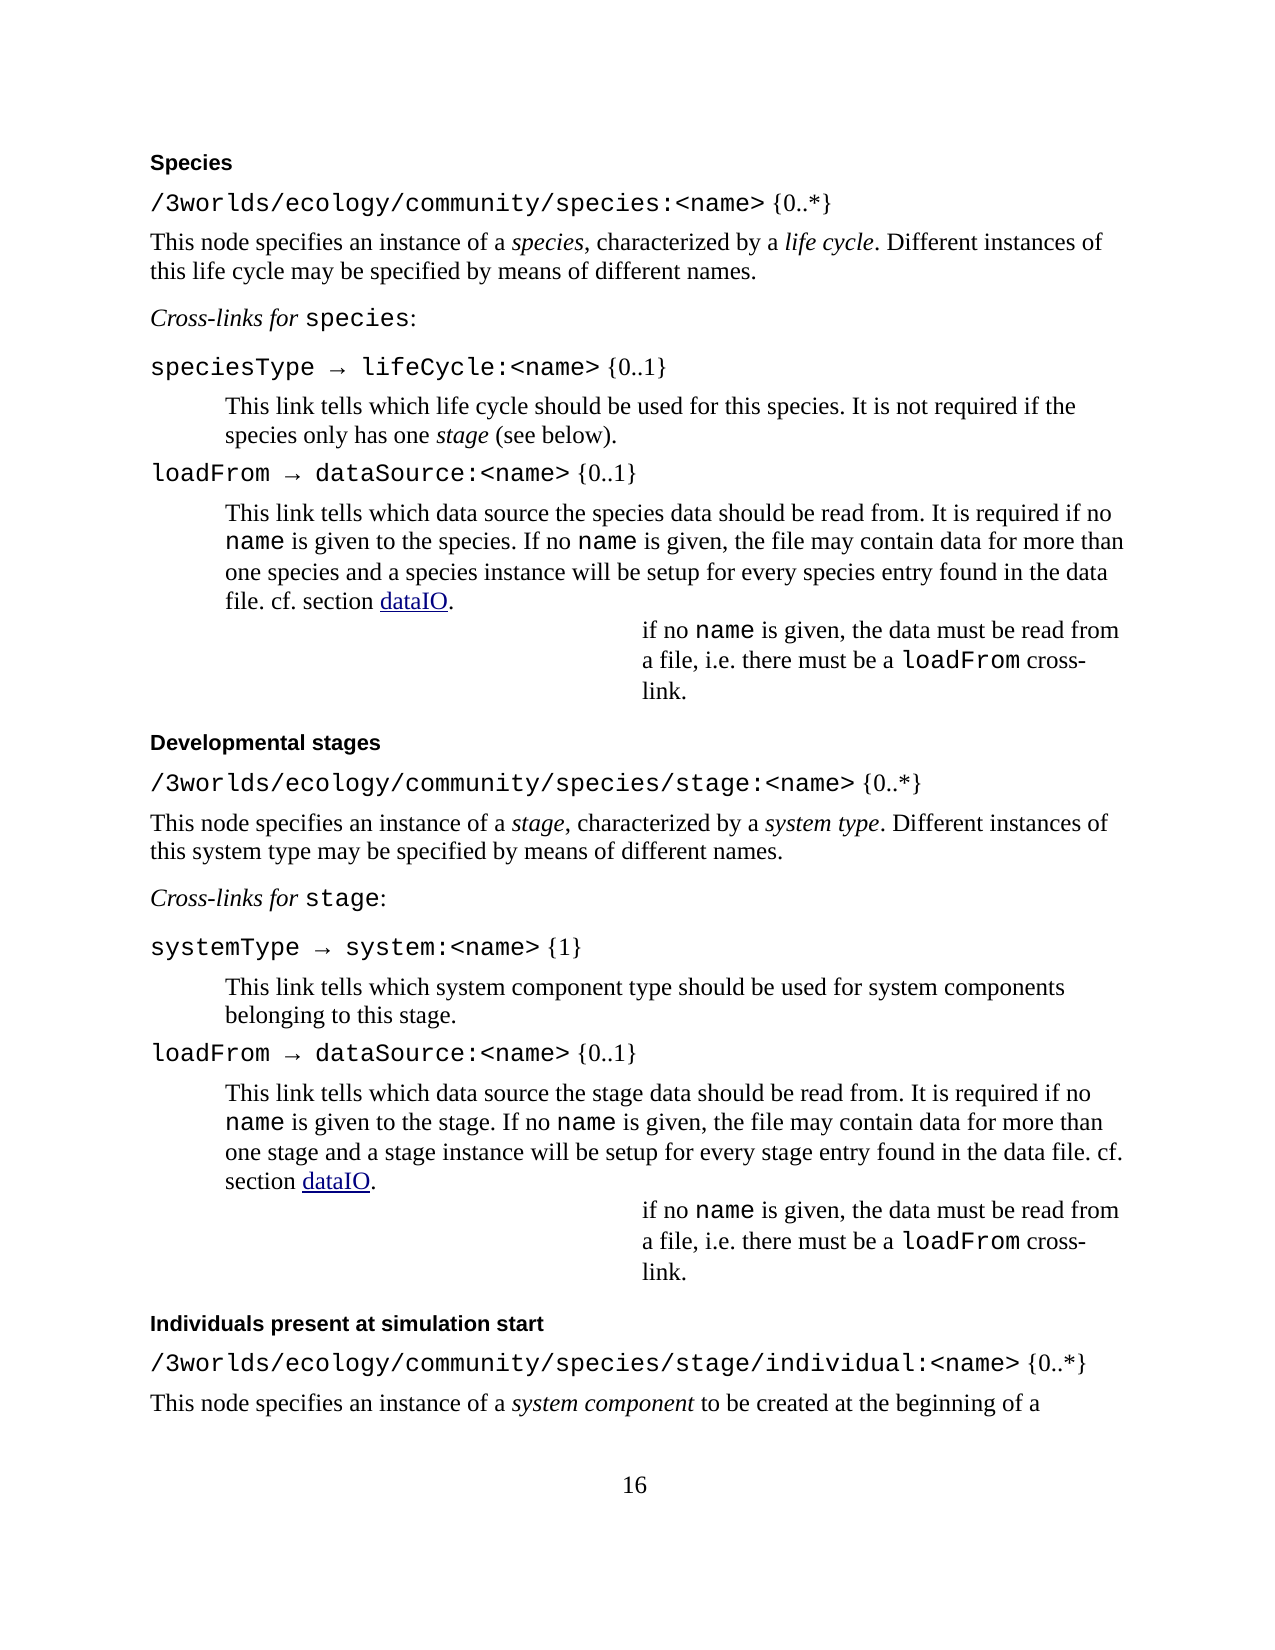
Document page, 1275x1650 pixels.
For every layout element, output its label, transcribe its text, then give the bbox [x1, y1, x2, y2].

subtitle Developmental stages [150, 730, 1125, 755]
text This link tells which data source the stage data should be read from. It is required if no name is given to the stage. If no name is given, the file may contain data for more than one stage and a stage instance will be setup for every stage entry found in the data file. cf. section dataIO. [225, 1078, 1125, 1195]
text loadFrom → dataSource:<name> {0..1} [150, 1038, 1125, 1069]
text This node specifies an instance of a system component to be created at the beginning of a [150, 1388, 1125, 1417]
text /3worlds/ecology/community/species:<name> {0..*} [150, 188, 1125, 218]
table_header if no name is given, the data must be read from a file, i.e. there must be a loadFrom cross-link. [638, 615, 1125, 705]
text This node specifies an instance of a stage, characterized by a system type. Different instances of this system type may be specified by means of different names. [150, 808, 1125, 865]
table_header if no name is given, the data must be read from a file, i.e. there must be a loadFrom cross-link. [638, 1195, 1125, 1285]
text /3worlds/ecology/community/species/stage:<name> {0..*} [150, 768, 1125, 799]
text systemType → system:<name> {1} [150, 932, 1125, 963]
text Cross-links for species: [150, 303, 1125, 334]
text loadFrom → dataSource:<name> {0..1} [150, 458, 1125, 489]
text speciesType → lifeCycle:<name> {0..1} [150, 352, 1125, 382]
text /3worlds/ecology/community/species/stage/individual:<name> {0..*} [150, 1348, 1125, 1379]
table_header [150, 615, 637, 705]
text This link tells which life cycle should be used for this species. It is not required if the species only has one stage (see below). [225, 391, 1125, 449]
text This node specifies an instance of a species, characterized by a life cycle. Different instances of this life cycle may be specified by means of different names. [150, 227, 1125, 285]
text This link tells which system component type should be used for system components belonging to this stage. [225, 972, 1125, 1029]
subtitle Individuals present at simulation start [150, 1310, 1125, 1336]
table_header [150, 1195, 637, 1285]
text Cross-links for stage: [150, 883, 1125, 914]
text This link tells which data source the species data should be read from. It is required if no name is given to the species. If no name is given, the file may contain data for more than one species and a species instance will be setup for every species entry found in the data file. cf. section dataIO. [225, 498, 1125, 615]
subtitle Species [150, 150, 1125, 175]
